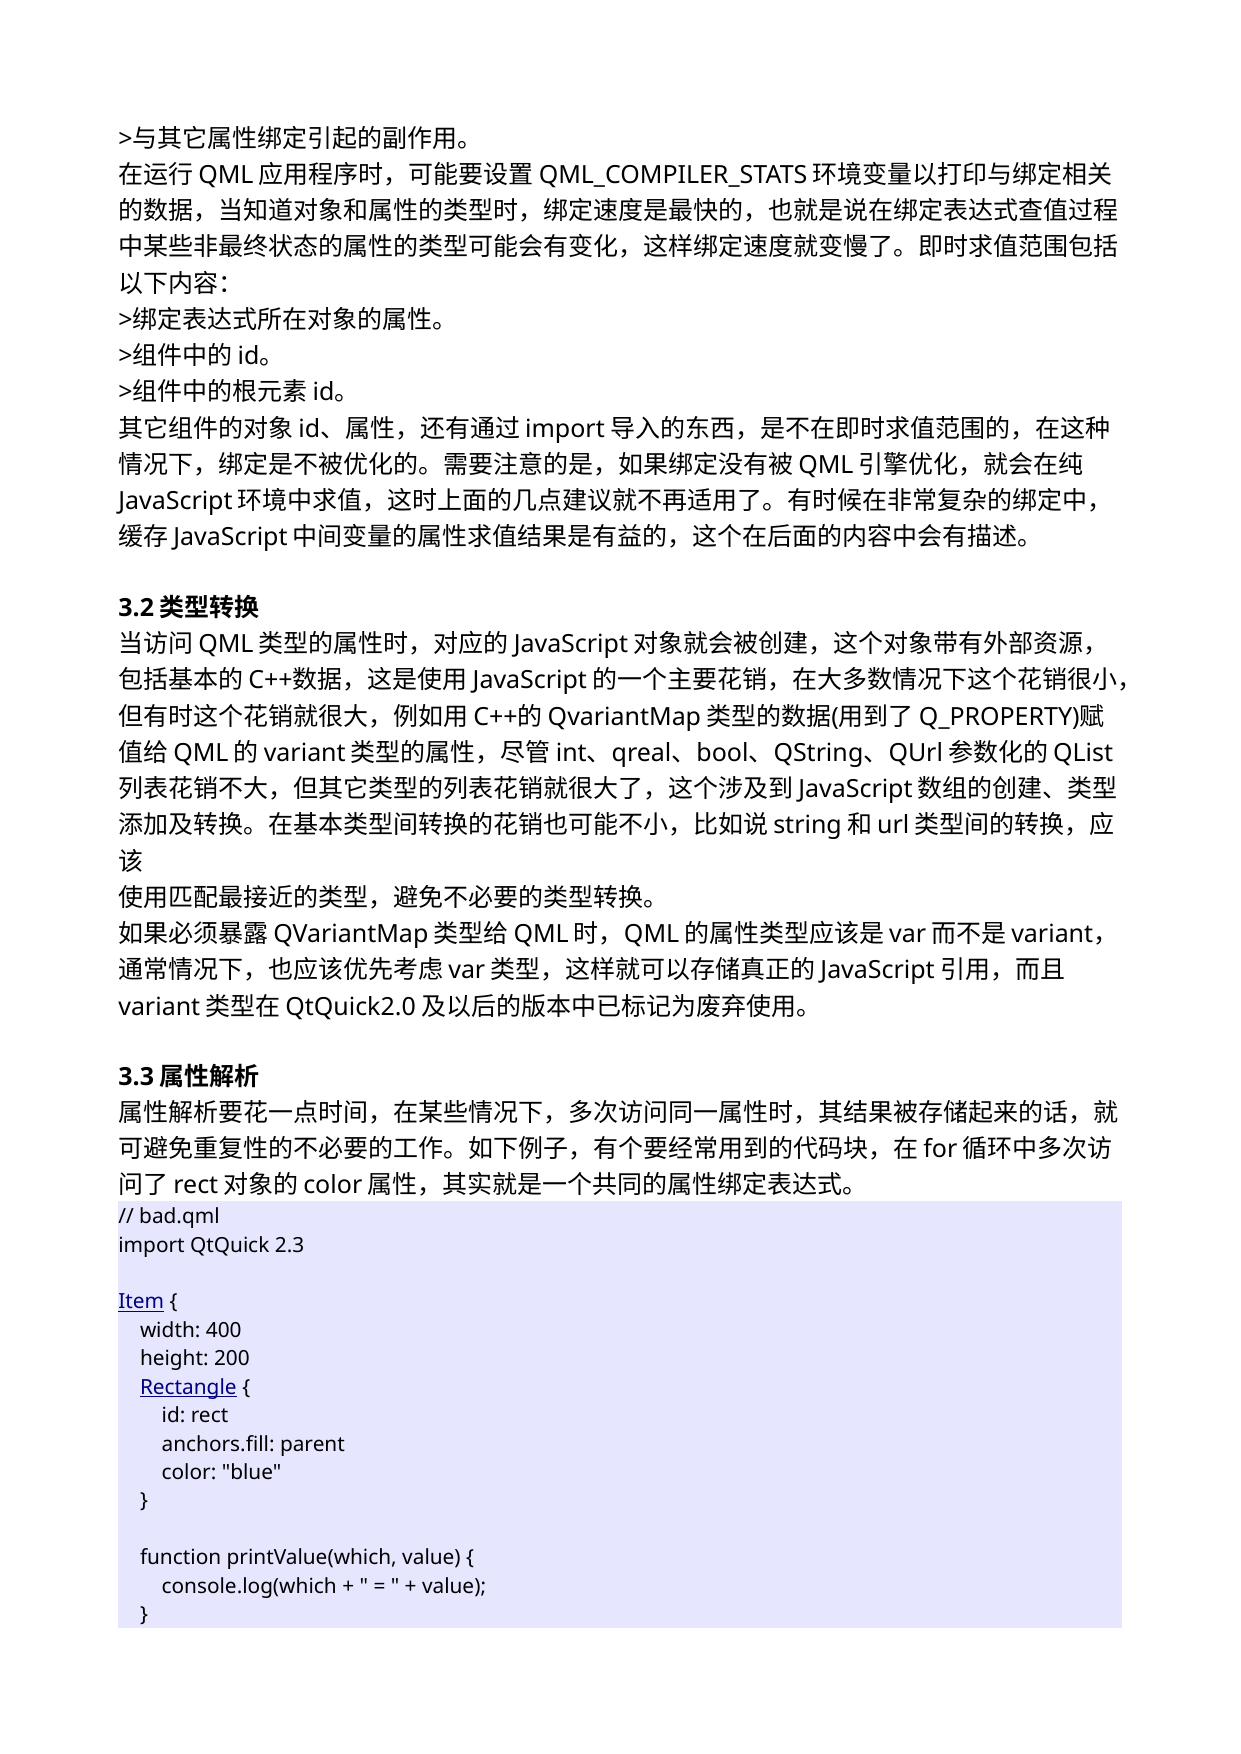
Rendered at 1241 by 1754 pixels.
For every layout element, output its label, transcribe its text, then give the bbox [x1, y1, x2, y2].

text 3.2类型转换 [118, 587, 1122, 623]
text id: rect [118, 1400, 1122, 1429]
text console.log(which + " = " + value); [118, 1571, 1122, 1599]
text 使用匹配最接近的类型，避免不必要的类型转换。 [118, 877, 1122, 913]
text width: 400 [118, 1315, 1122, 1343]
text >组件中的根元素id。 [118, 372, 1122, 408]
text height: 200 [118, 1343, 1122, 1372]
text 属性解析要花一点时间，在某些情况下，多次访问同一属性时，其结果被存储起来的话，就可避免重复性的不必要的工作。如下例子，有个要经常用到的代码块，在for循环中多次访问了rect对象的color属性，其实就是一个共同的属性绑定表达式。 [118, 1092, 1122, 1201]
text color: "blue" [118, 1457, 1122, 1486]
text // bad.qml [118, 1201, 1122, 1230]
text >组件中的id。 [118, 336, 1122, 372]
text 当访问QML类型的属性时，对应的JavaScript对象就会被创建，这个对象带有外部资源，包括基本的C++数据，这是使用JavaScript的一个主要花销，在大多数情况下这个花销很小，但有时这个花销就很大，例如用C++的QvariantMap类型的数据(用到了Q_PROPERTY)赋值给QML的variant类型的属性，尽管int、qreal、bool、QString、QUrl参数化的QList列表花销不大，但其它类型的列表花销就很大了，这个涉及到JavaScript数组的创建、类型添加及转换。在基本类型间转换的花销也可能不小，比如说string和url类型间的转换，应该 [118, 623, 1122, 877]
text } [118, 1599, 1122, 1628]
text >绑定表达式所在对象的属性。 [118, 299, 1122, 336]
text import QtQuick 2.3 [118, 1230, 1122, 1258]
text Rectangle { [118, 1372, 1122, 1400]
text 3.3属性解析 [118, 1056, 1122, 1092]
text 在运行QML应用程序时，可能要设置QML_COMPILER_STATS环境变量以打印与绑定相关的数据，当知道对象和属性的类型时，绑定速度是最快的，也就是说在绑定表达式查值过程中某些非最终状态的属性的类型可能会有变化，这样绑定速度就变慢了。即时求值范围包括以下内容： [118, 154, 1122, 299]
text } [118, 1486, 1122, 1514]
text 其它组件的对象id、属性，还有通过import导入的东西，是不在即时求值范围的，在这种情况下，绑定是不被优化的。需要注意的是，如果绑定没有被QML引擎优化，就会在纯JavaScript环境中求值，这时上面的几点建议就不再适用了。有时候在非常复杂的绑定中，缓存JavaScript中间变量的属性求值结果是有益的，这个在后面的内容中会有描述。 [118, 408, 1122, 553]
text Item { [118, 1287, 1122, 1315]
text >与其它属性绑定引起的副作用。 [118, 118, 1122, 154]
text function printValue(which, value) { [118, 1542, 1122, 1571]
text anchors.fill: parent [118, 1429, 1122, 1457]
text 如果必须暴露QVariantMap类型给QML时，QML的属性类型应该是var而不是variant，通常情况下，也应该优先考虑var类型，这样就可以存储真正的JavaScript引用，而且variant类型在QtQuick2.0及以后的版本中已标记为废弃使用。 [118, 913, 1122, 1022]
